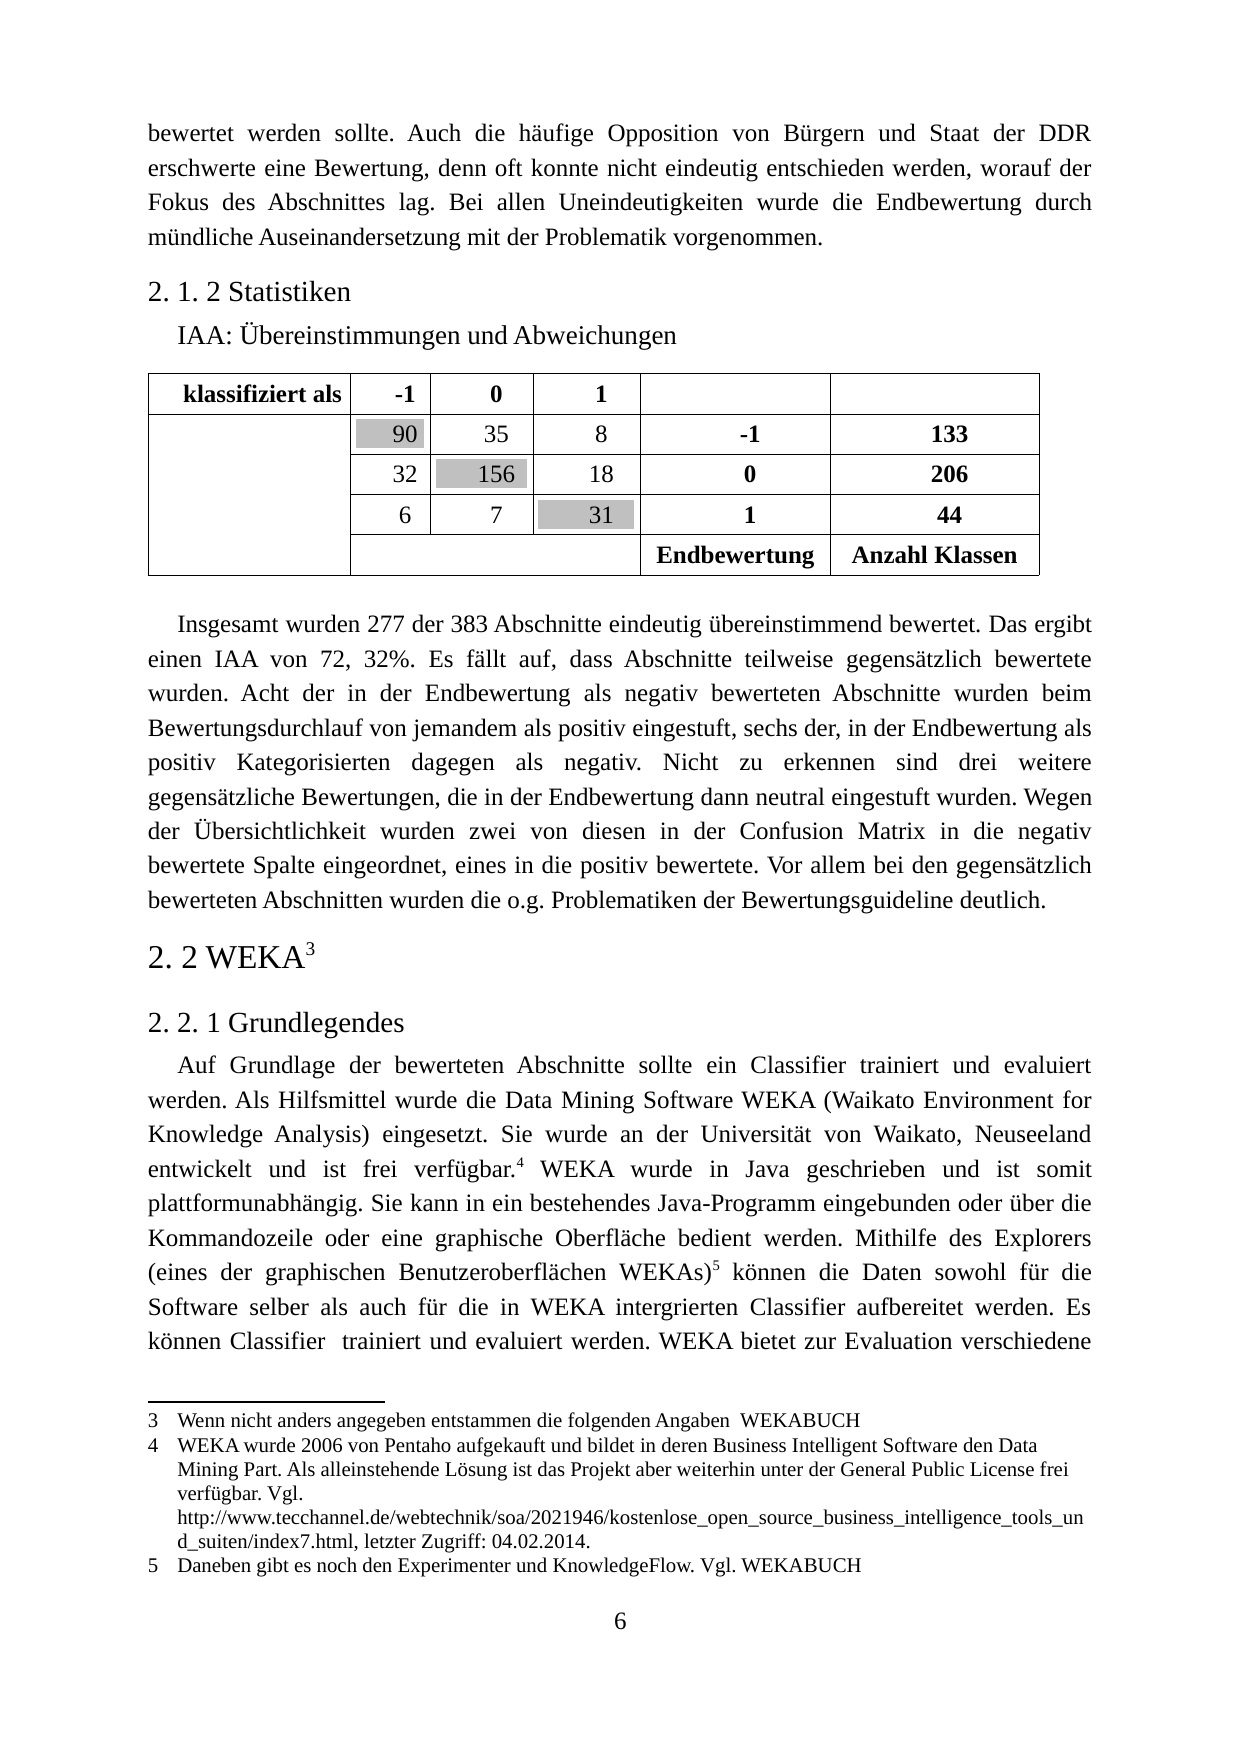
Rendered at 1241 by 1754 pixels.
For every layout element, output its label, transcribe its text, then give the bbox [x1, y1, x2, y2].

table_cell 6 [351, 495, 430, 534]
table_cell 0 [641, 455, 830, 494]
table_cell 7 [431, 495, 533, 534]
table_header 1 [534, 374, 640, 413]
table_cell 35 [431, 415, 533, 454]
table_header [831, 374, 1039, 413]
text IAA: Übereinstimmungen und Abweichungen [148, 319, 1093, 350]
table_cell 133 [831, 415, 1039, 454]
text Daneben gibt es noch den Experimenter und KnowledgeFlow. Vgl. WEKABUCH [148, 1553, 1093, 1577]
text 2. 2. 1 Grundlegendes [148, 1005, 1093, 1039]
table_cell 90 [351, 415, 430, 454]
table_cell Endbewertung [641, 535, 830, 575]
text Auf Grundlage der bewerteten Abschnitte sollte ein Classifier trainiert und evaluiert werden. Als Hilfsmittel wurde die Data Mining Software WEKA (Waikato Environment for Knowledge Analysis) eingesetzt. Sie wurde an der Universität von Waikato, Neuseeland entwickelt und ist frei verfügbar. WEKA wurde in Java geschrieben und ist somit plattformunabhängig. Sie kann in ein bestehendes Java-Programm eingebunden oder über die Kommandozeile oder eine graphische Oberfläche bedient werden. Mithilfe des Explorers (eines der graphischen Benutzeroberflächen WEKAs) können die Daten sowohl für die Software selber als auch für die in WEKA intergrierten Classifier aufbereitet werden. Es können Classifier trainiert und evaluiert werden. WEKA bietet zur Evaluation verschiedene [148, 1050, 1093, 1355]
text Insgesamt wurden 277 der 383 Abschnitte eindeutig übereinstimmend bewertet. Das ergibt einen IAA von 72, 32%. Es fällt auf, dass Abschnitte teilweise gegensätzlich bewertete wurden. Acht der in der Endbewertung als negativ bewerteten Abschnitte wurden beim Bewertungsdurchlauf von jemandem als positiv eingestuft, sechs der, in der Endbewertung als positiv Kategorisierten dagegen als negativ. Nicht zu erkennen sind drei weitere gegensätzliche Bewertungen, die in der Endbewertung dann neutral eingestuft wurden. Wegen der Übersichtlichkeit wurden zwei von diesen in der Confusion Matrix in die negativ bewertete Spalte eingeordnet, eines in die positiv bewertete. Vor allem bei den gegensätzlich bewerteten Abschnitten wurden die o.g. Problematiken der Bewertungsguideline deutlich. [148, 609, 1093, 914]
table_header klassifiziert als [149, 374, 350, 413]
text WEKA wurde 2006 von Pentaho aufgekauft und bildet in deren Business Intelligent Software den Data Mining Part. Als alleinstehende Lösung ist das Projekt aber weiterhin unter der General Public License frei verfügbar. Vgl. http://www.tecchannel.de/webtechnik/soa/2021946/kostenlose_open_source_business_intelligence_tools_und_suiten/index7.html, letzter Zugriff: 04.02.2014. [148, 1432, 1093, 1553]
table_cell 31 [534, 495, 640, 534]
table_header -1 [351, 374, 430, 413]
text 2. 2 WEKA [148, 937, 1093, 976]
table_cell [351, 535, 640, 575]
text 2. 1. 2 Statistiken [148, 274, 1093, 307]
text Wenn nicht anders angegeben entstammen die folgenden Angaben WEKABUCH [148, 1408, 1093, 1432]
table_cell 44 [831, 495, 1039, 534]
table_cell 206 [831, 455, 1039, 494]
table_cell Anzahl Klassen [831, 535, 1039, 575]
table_cell 1 [641, 495, 830, 534]
table_cell 18 [534, 455, 640, 494]
table_cell 32 [351, 455, 430, 494]
text bewertet werden sollte. Auch die häufige Opposition von Bürgern und Staat der DDR erschwerte eine Bewertung, denn oft konnte nicht eindeutig entschieden werden, worauf der Fokus des Abschnittes lag. Bei allen Uneindeutigkeiten wurde die Endbewertung durch mündliche Auseinandersetzung mit der Problematik vorgenommen. [148, 118, 1093, 250]
table_cell -1 [641, 415, 830, 454]
table_cell [149, 415, 350, 575]
table_header 0 [431, 374, 533, 413]
table_cell 156 [431, 455, 533, 494]
table_cell 8 [534, 415, 640, 454]
table_header [641, 374, 830, 413]
